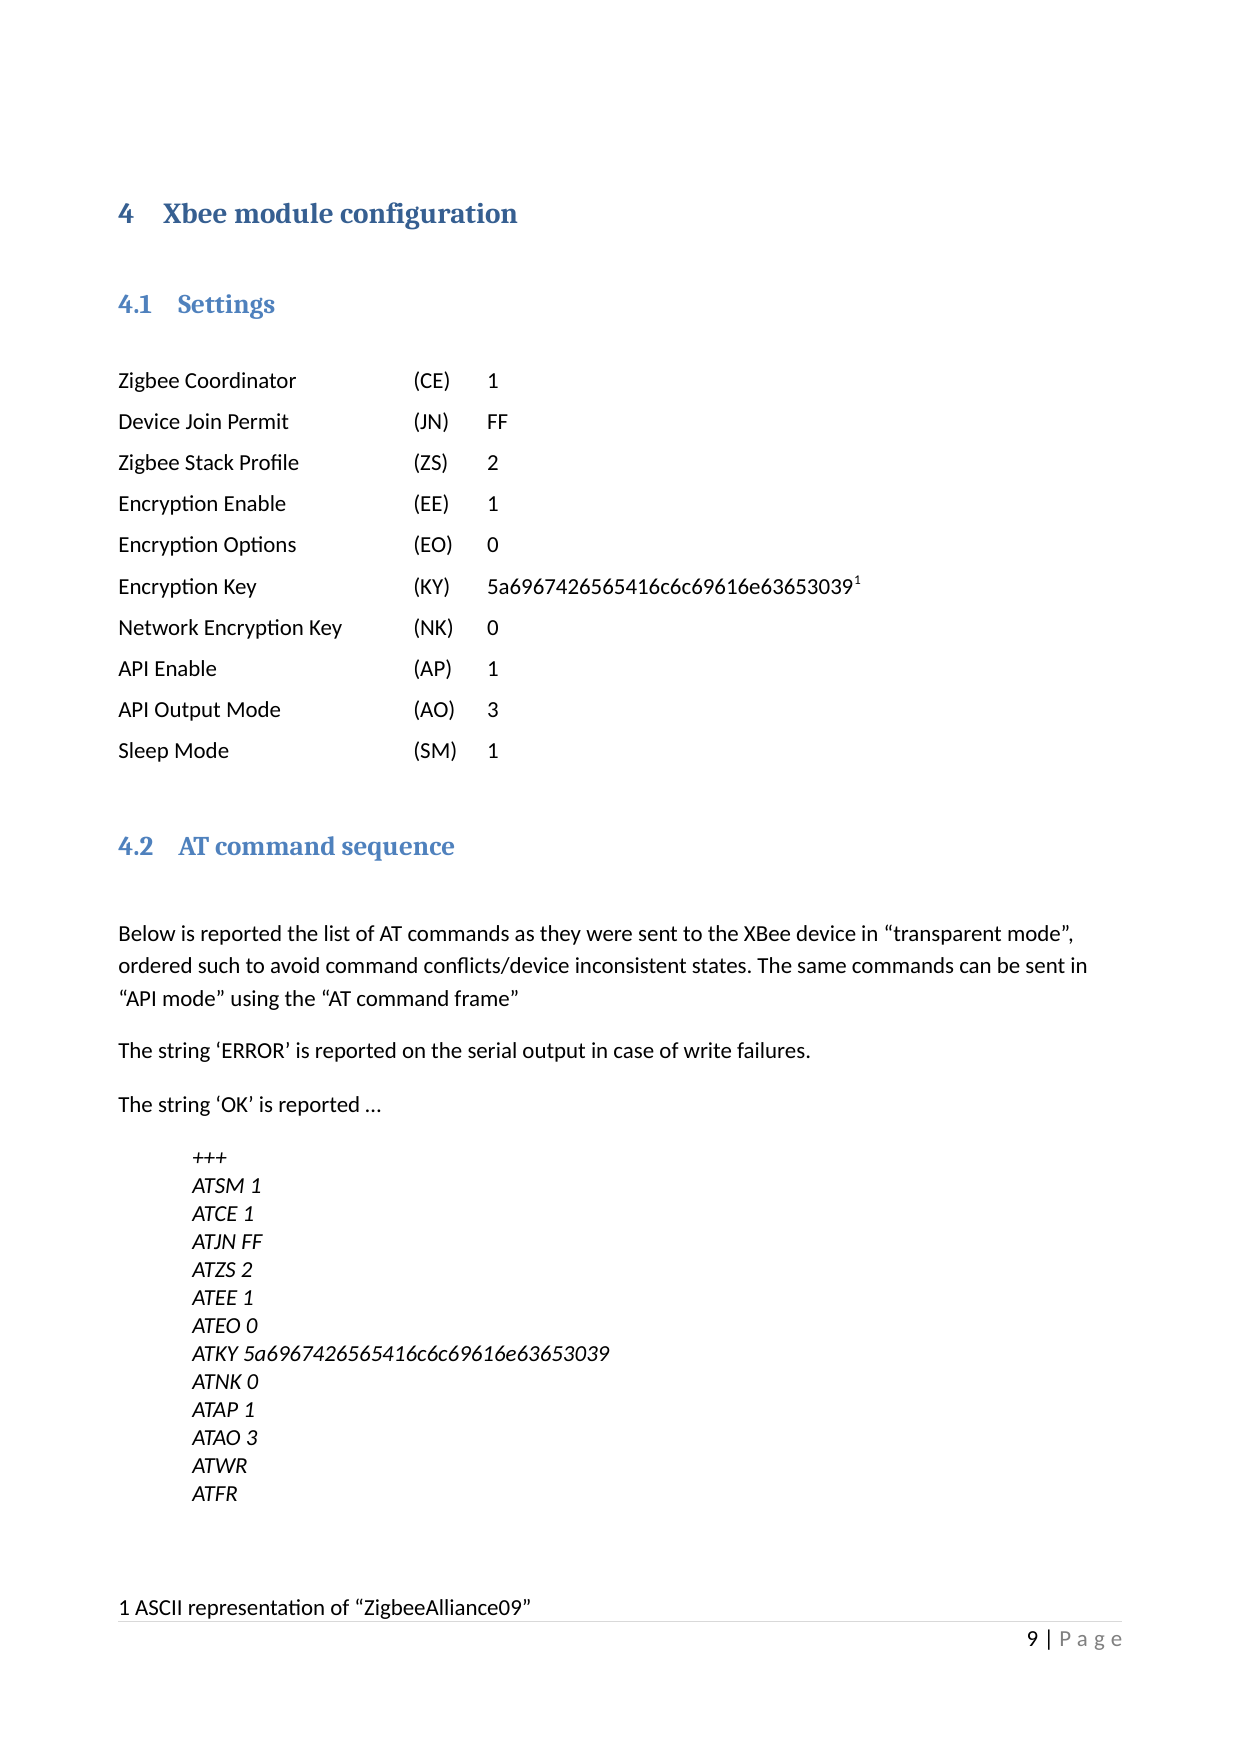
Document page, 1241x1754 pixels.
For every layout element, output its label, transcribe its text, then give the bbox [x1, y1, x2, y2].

text ATCE 1 [192, 1199, 1122, 1227]
text Zigbee Stack Profile (ZS) 2 [118, 448, 1122, 476]
text Zigbee Coordinator (CE) 1 [118, 366, 1122, 394]
text ATFR [192, 1479, 1122, 1507]
text Device Join Permit (JN) FF [118, 407, 1122, 435]
text Network Encryption Key (NK) 0 [118, 613, 1122, 641]
text ASCII representation of “ZigbeeAlliance09” [118, 1593, 1122, 1621]
text ATEE 1 [192, 1283, 1122, 1311]
text ATJN FF [192, 1227, 1122, 1255]
text API Output Mode (AO) 3 [118, 695, 1122, 723]
text ATSM 1 [192, 1171, 1122, 1199]
text Encryption Options (EO) 0 [118, 531, 1122, 559]
text ATZS 2 [192, 1255, 1122, 1283]
text API Enable (AP) 1 [118, 654, 1122, 682]
text Encryption Key (KY) 5a6967426565416c6c69616e63653039 [118, 572, 1122, 600]
text ATKY 5a6967426565416c6c69616e63653039 [192, 1339, 1122, 1367]
text Sleep Mode (SM) 1 [118, 736, 1122, 764]
text ATEO 0 [192, 1311, 1122, 1339]
text ATAO 3 [192, 1423, 1122, 1451]
text ATAP 1 [192, 1395, 1122, 1423]
subtitle Settings [118, 289, 1122, 320]
text The string ‘OK’ is reported … [118, 1090, 1122, 1118]
text Below is reported the list of AT commands as they were sent to the XBee device in “transparent mode”, ordered such to avoid command conflicts/device inconsistent states. The same commands can be sent in “API mode” using the “AT command frame” [118, 919, 1122, 1012]
text The string ‘ERROR’ is reported on the serial output in case of write failures. [118, 1037, 1122, 1065]
text +++ [192, 1143, 1122, 1171]
subtitle AT command sequence [118, 831, 1122, 862]
text ATNK 0 [192, 1367, 1122, 1395]
subtitle Xbee module configuration [118, 198, 1122, 231]
text ATWR [192, 1451, 1122, 1479]
text Encryption Enable (EE) 1 [118, 489, 1122, 517]
